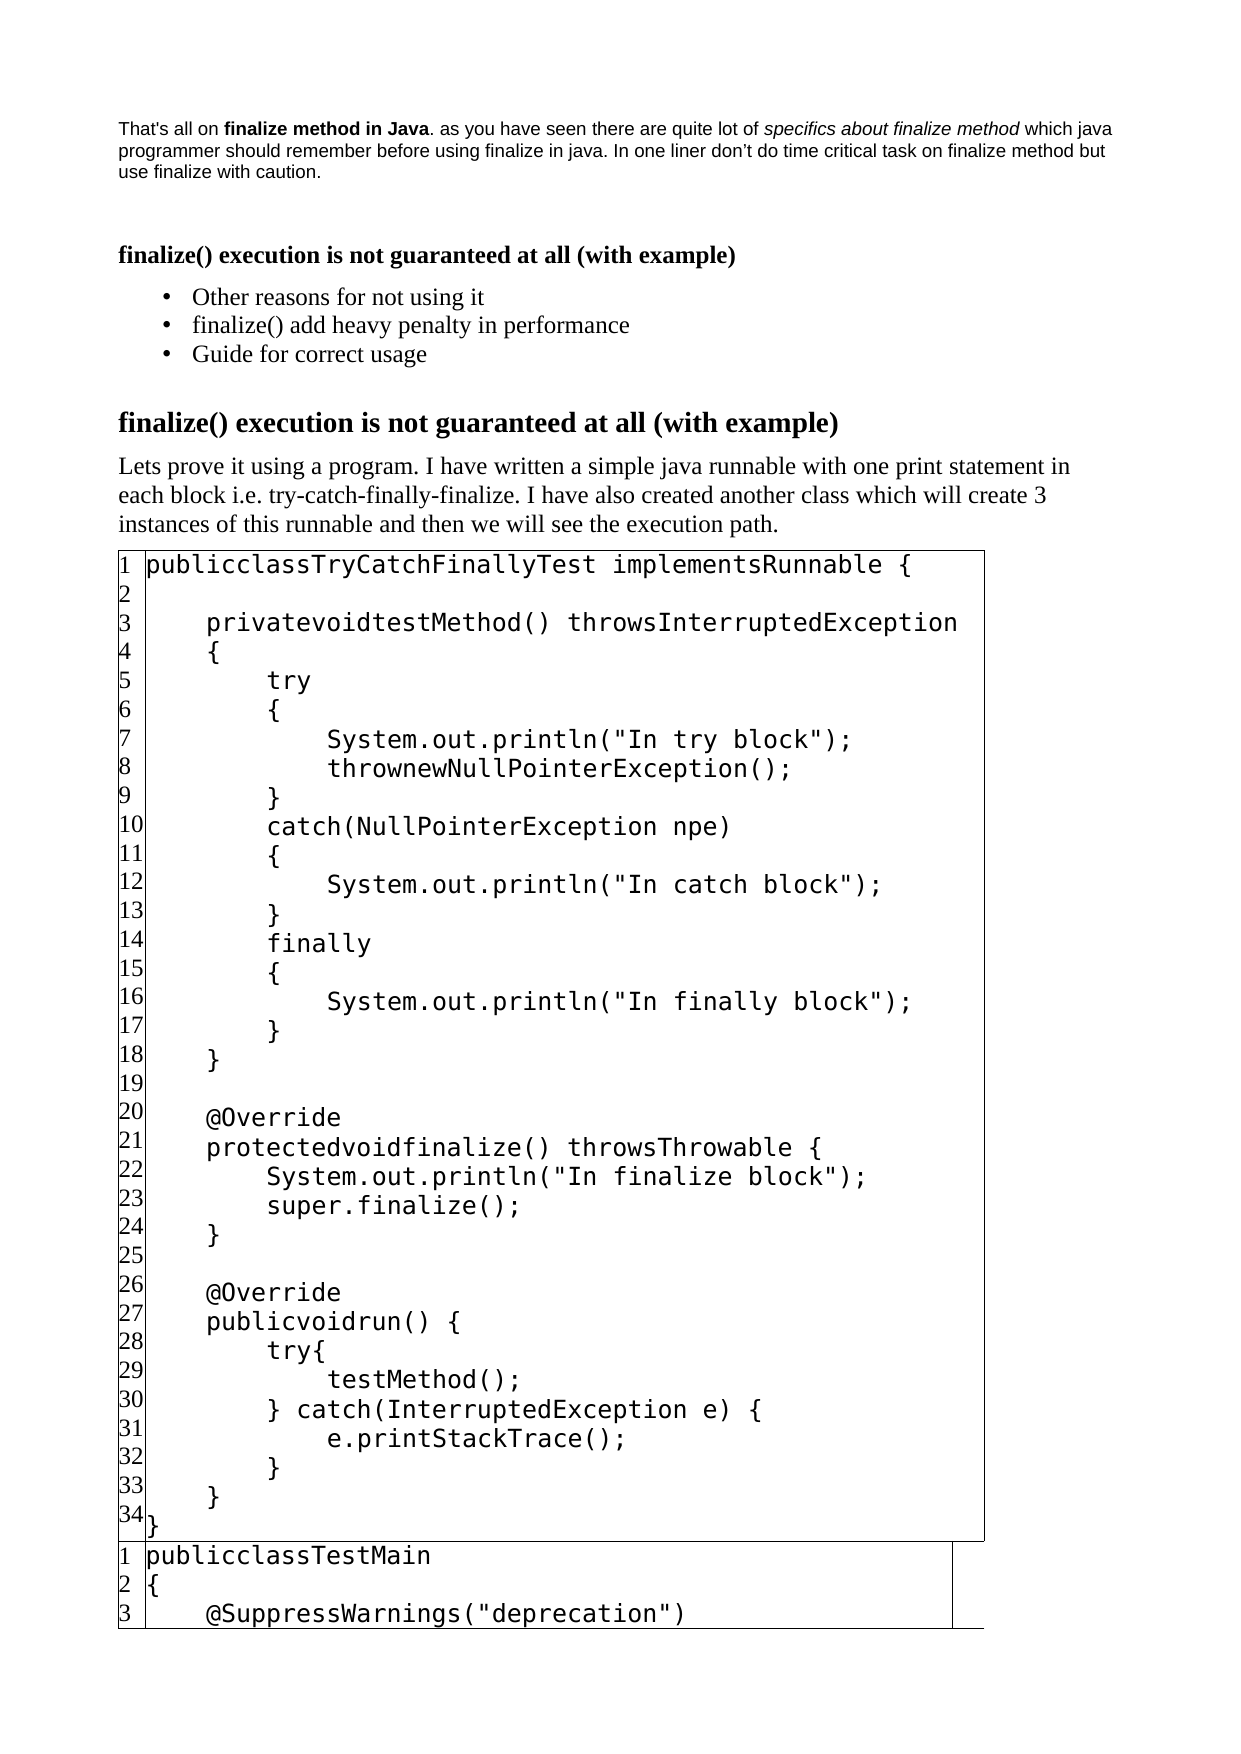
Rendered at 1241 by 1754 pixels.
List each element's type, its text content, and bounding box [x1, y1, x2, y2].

list finalize() add heavy penalty in performance [162, 310, 1122, 339]
text finalize() execution is not guaranteed at all (with example) [118, 405, 1122, 439]
text Lets prove it using a program. I have written a simple java runnable with one print statement in each block i.e. try-catch-finally-finalize. I have also created another class which will create 3 instances of this runnable and then we will see the execution path. [118, 451, 1122, 538]
list Other reasons for not using it [162, 282, 1122, 310]
table_cell publicclassTestMain { @SuppressWarnings("deprecation") [146, 1542, 952, 1628]
text finalize() execution is not guaranteed at all (with example) [118, 240, 1122, 269]
table_cell 1 2 3 [119, 1542, 145, 1628]
table_header 1 2 3 4 5 6 7 8 9 10 11 12 13 14 15 16 17 18 19 20 21 22 23 24 25 26 27 28 29 30 31 32 33 34 [119, 551, 145, 1541]
list Guide for correct usage [162, 339, 1122, 368]
text That's all on finalize method in Java. as you have seen there are quite lot of specifics about finalize method which java programmer should remember before using finalize in java. In one liner don’t do time critical task on finalize method but use finalize with caution. [118, 118, 1122, 183]
table_header publicclassTryCatchFinallyTest implementsRunnable { privatevoidtestMethod() throwsInterruptedException { try { System.out.println("In try block"); thrownewNullPointerException(); } catch(NullPointerException npe) { System.out.println("In catch block"); } finally { System.out.println("In finally block"); } } @Override protectedvoidfinalize() throwsThrowable { System.out.println("In finalize block"); super.finalize(); } @Override publicvoidrun() { try{ testMethod(); } catch(InterruptedException e) { e.printStackTrace(); } } } [146, 551, 984, 1541]
